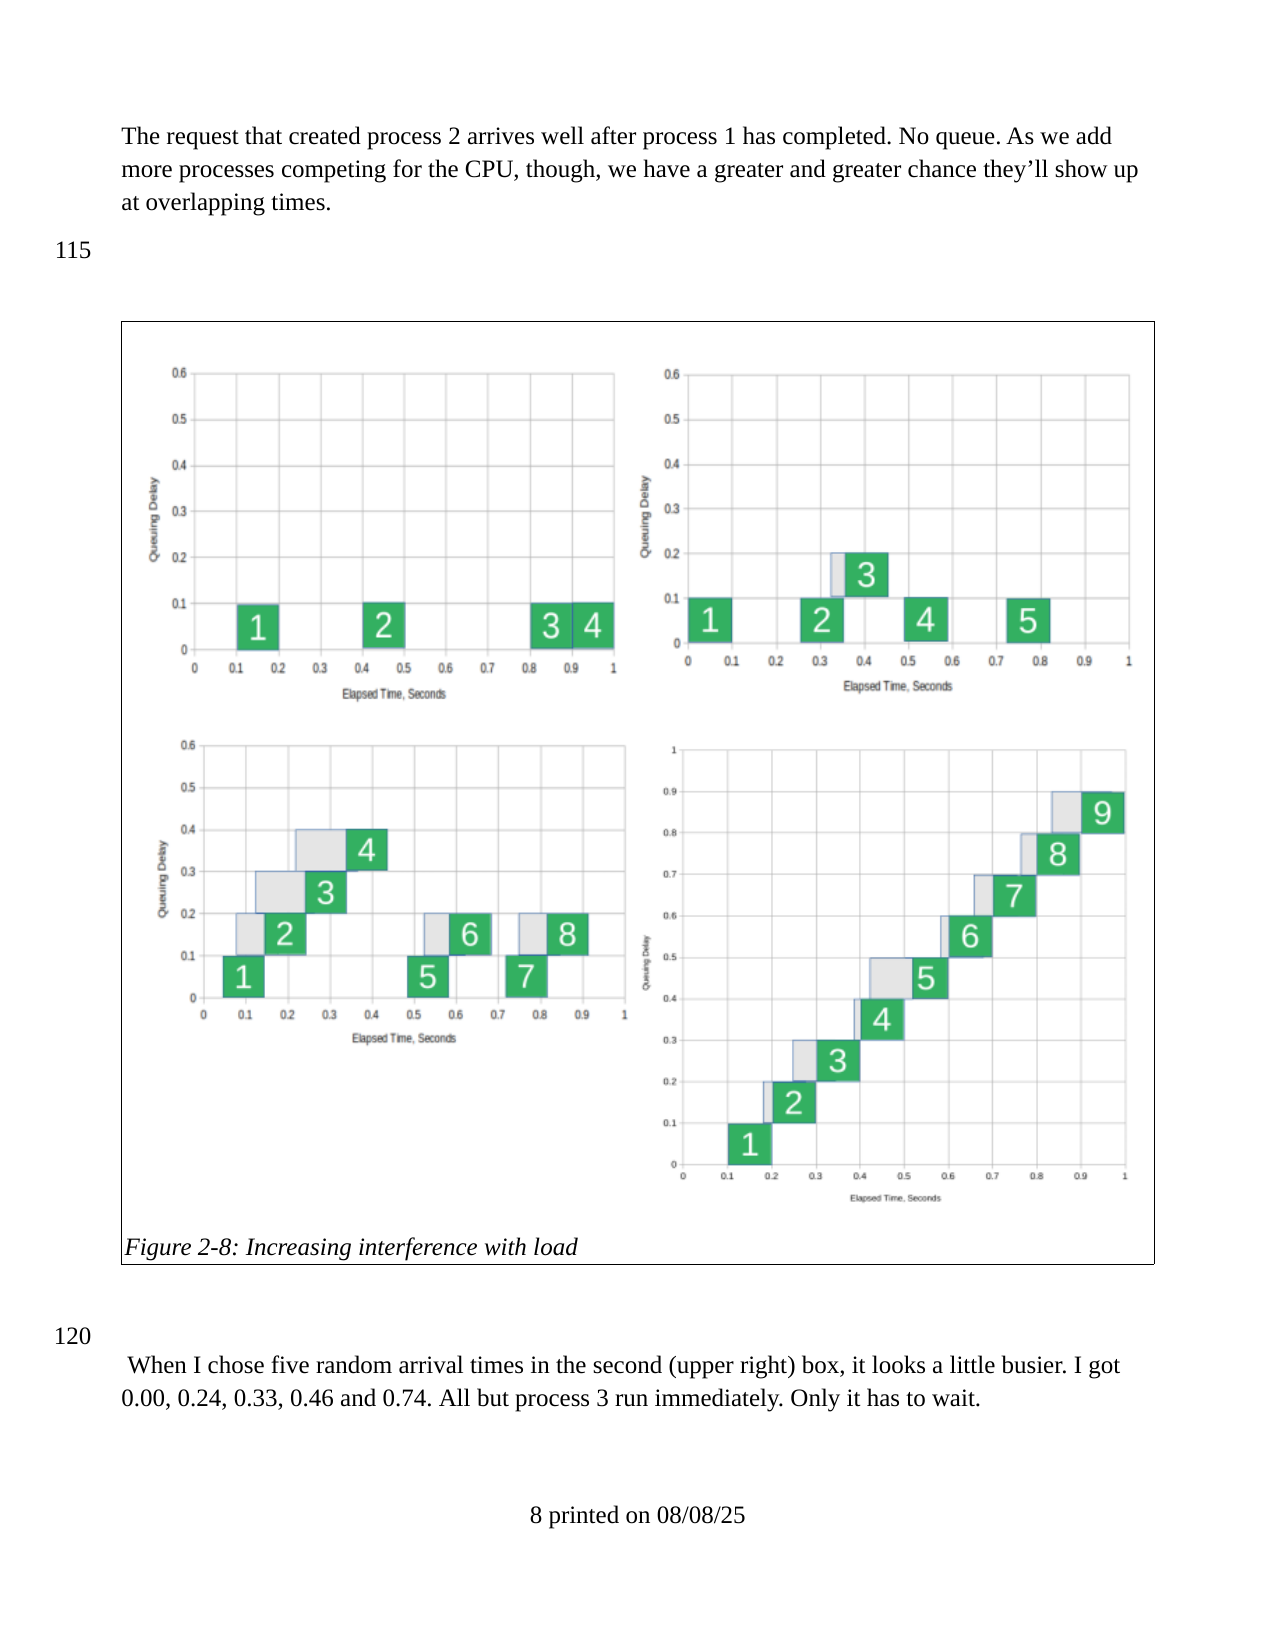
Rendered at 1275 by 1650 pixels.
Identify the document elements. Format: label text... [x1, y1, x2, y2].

text When I chose five random arrival times in the second (upper right) box, it looks a little busier. I got 0.00, 0.24, 0.33, 0.46 and 0.74. All but process 3 run immediately. Only it has to wait. [121, 1350, 1154, 1412]
text The request that created process 2 arrives well after process 1 has completed. No queue. As we add more processes competing for the CPU, though, we have a greater and greater chance they’ll show up at overlapping times. [121, 121, 1154, 216]
picture [124, 336, 1151, 1220]
text Figure 2-8: Increasing interference with load [124, 1220, 1151, 1261]
